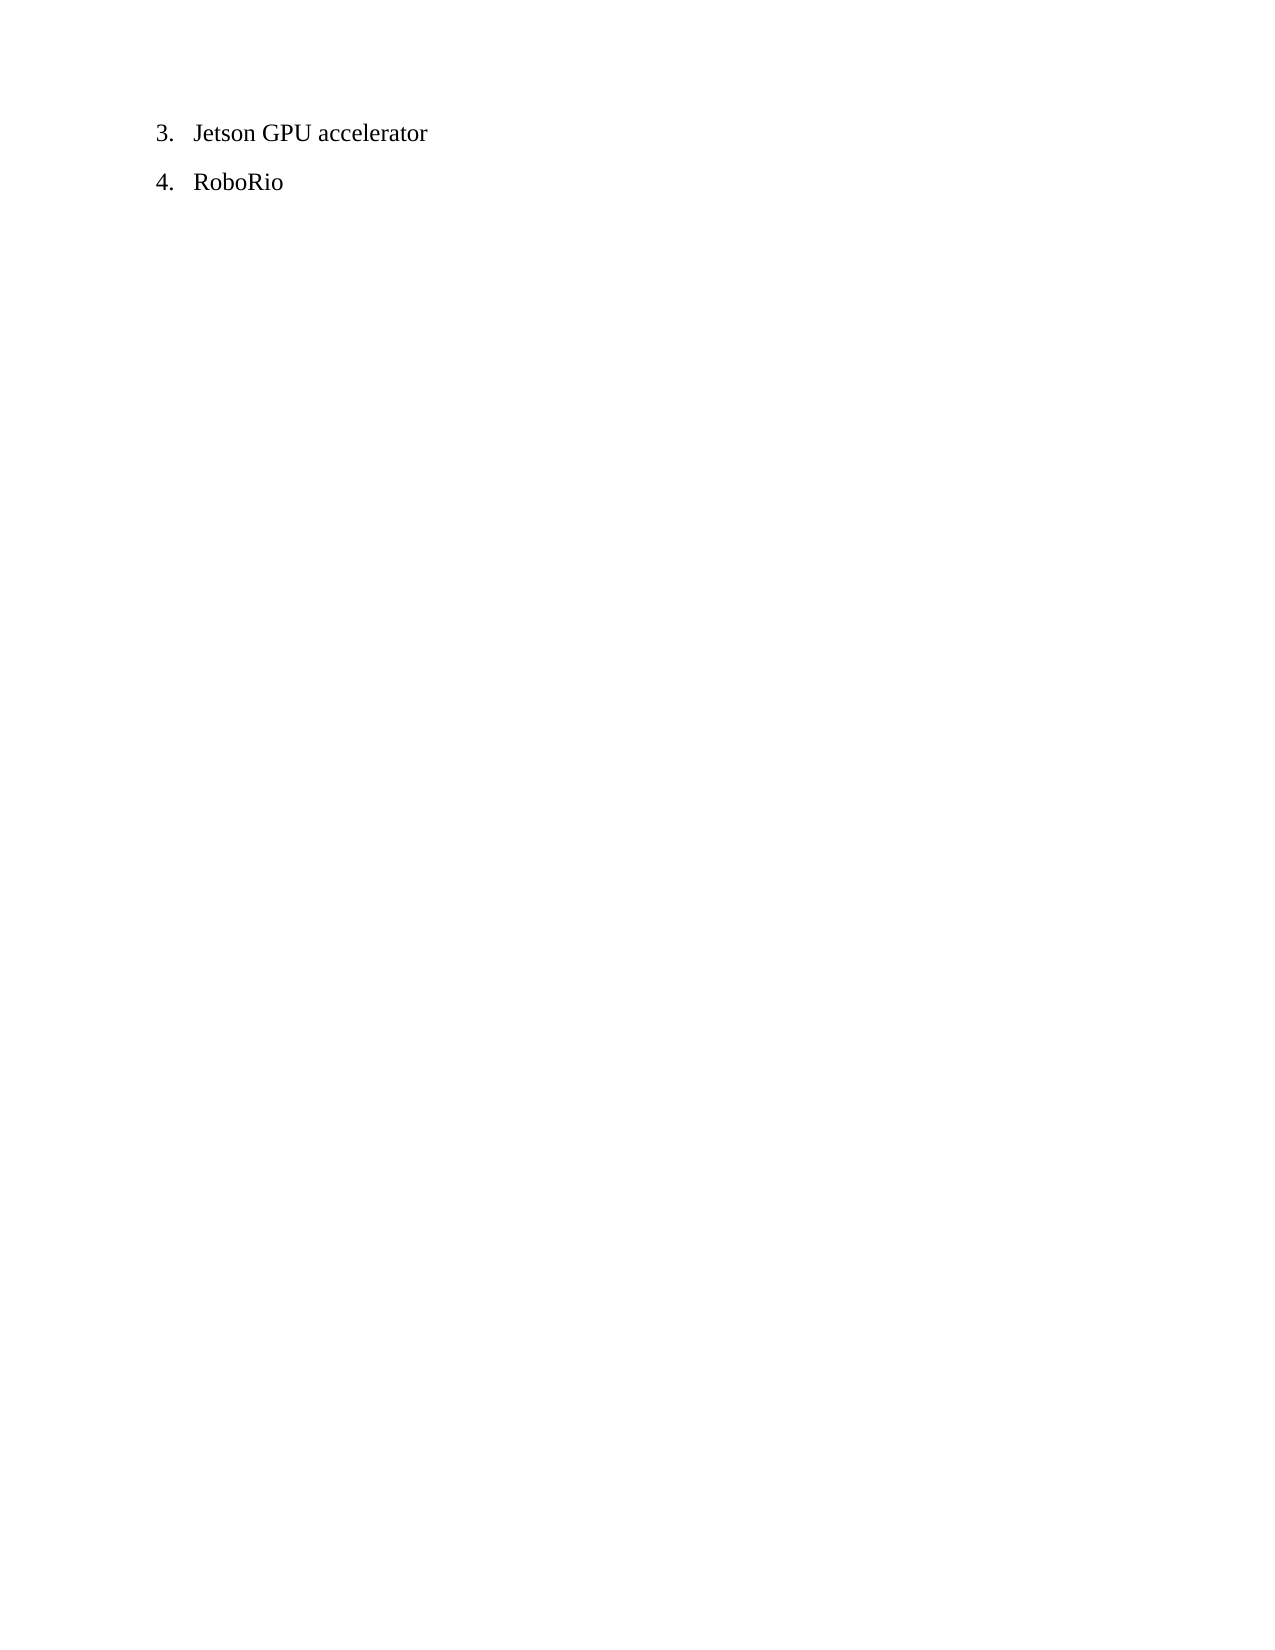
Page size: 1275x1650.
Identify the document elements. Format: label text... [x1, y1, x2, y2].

list Jetson GPU accelerator [156, 118, 1157, 147]
list RoboRio [156, 167, 1157, 196]
